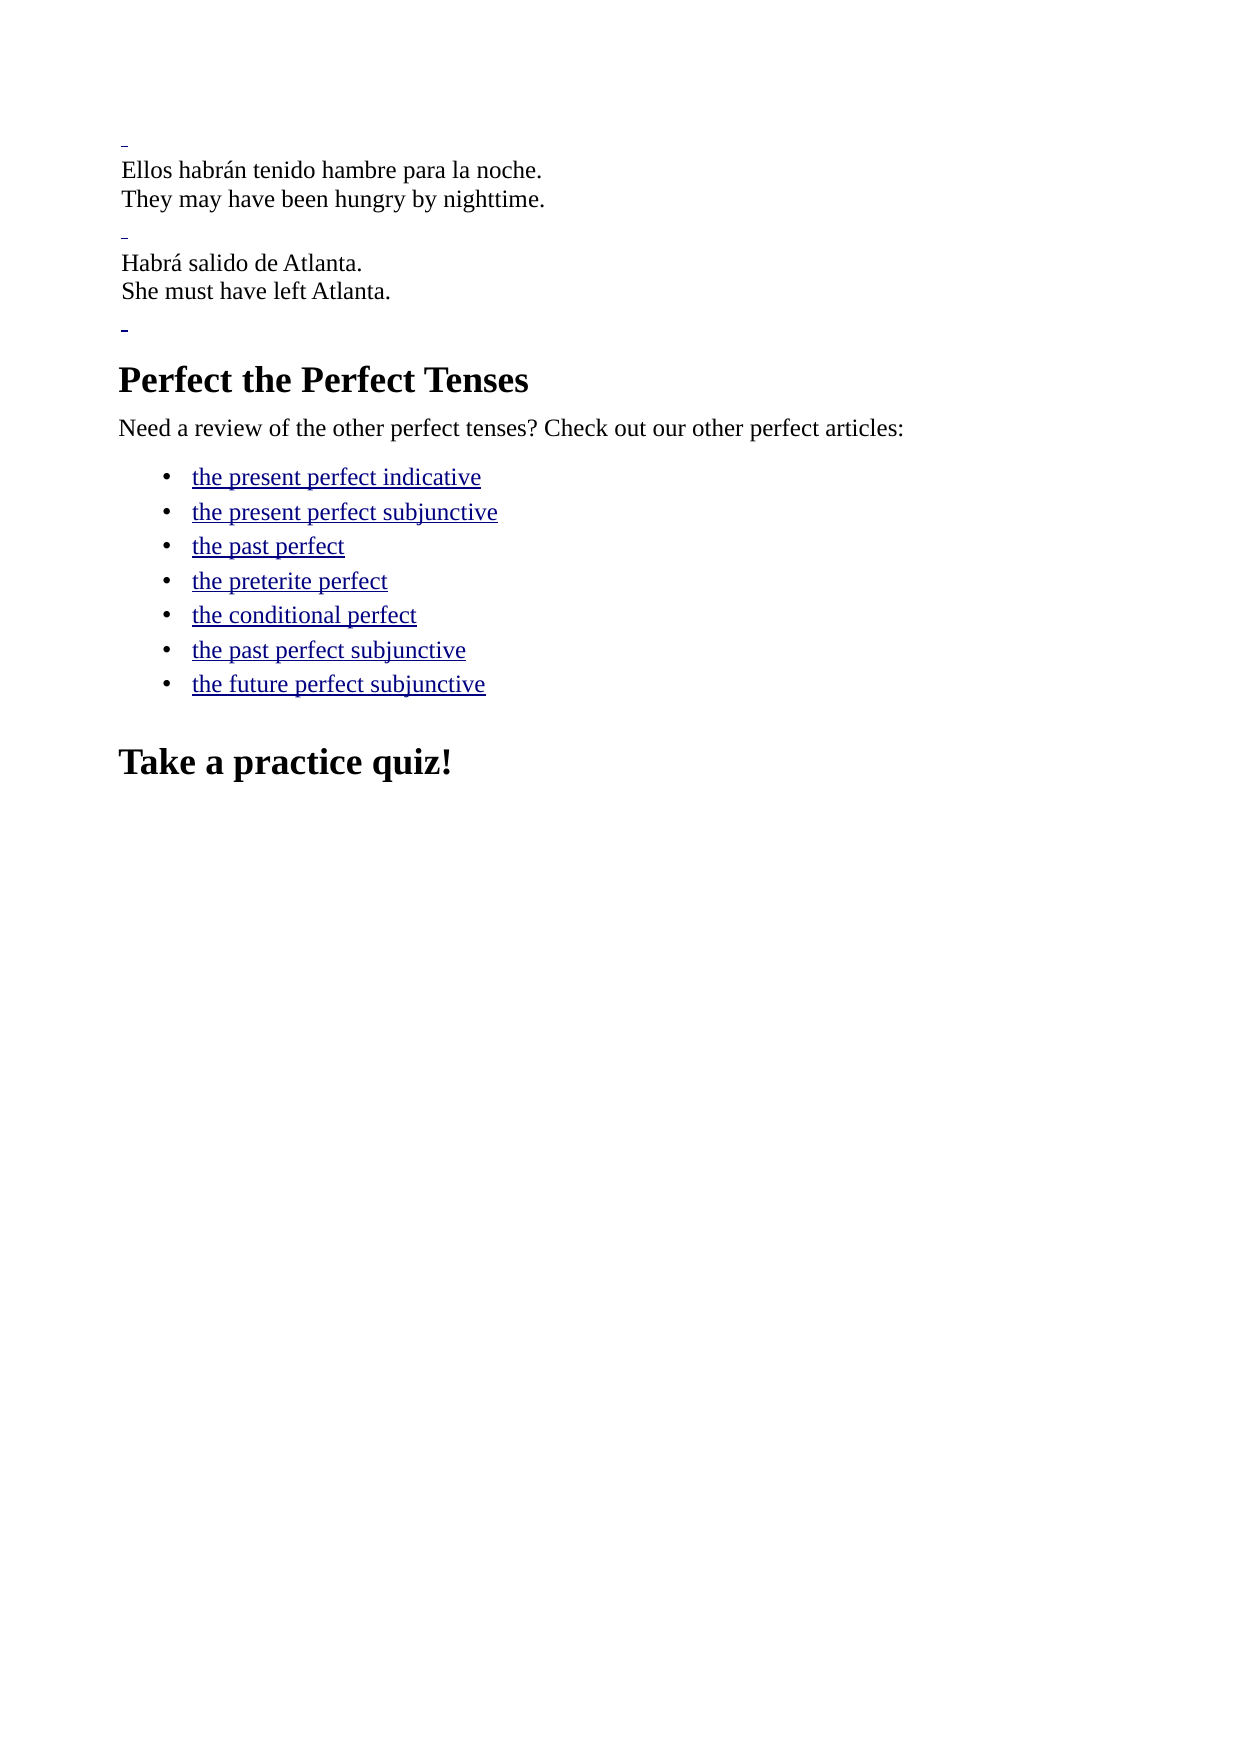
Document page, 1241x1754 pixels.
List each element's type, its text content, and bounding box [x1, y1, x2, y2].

table_cell Ellos habrán tenido hambre para la noche. They may have been hungry by nighttime. [118, 153, 672, 245]
list the past perfect subjunctive [162, 635, 1122, 663]
list the present perfect indicative [162, 462, 1122, 491]
list the present perfect subjunctive [162, 497, 1122, 526]
subtitle Perfect the Perfect Tenses [118, 358, 1122, 401]
list the preterite perfect [162, 566, 1122, 594]
subtitle Take a practice quiz! [118, 739, 1122, 782]
list the conditional perfect [162, 600, 1122, 629]
list the future perfect subjunctive [162, 669, 1122, 698]
text Need a review of the other perfect tenses? Check out our other perfect articles: [118, 413, 1122, 442]
table_cell Habrá salido de Atlanta. She must have left Atlanta. [118, 245, 672, 337]
table_header [118, 118, 672, 153]
list the past perfect [162, 531, 1122, 560]
